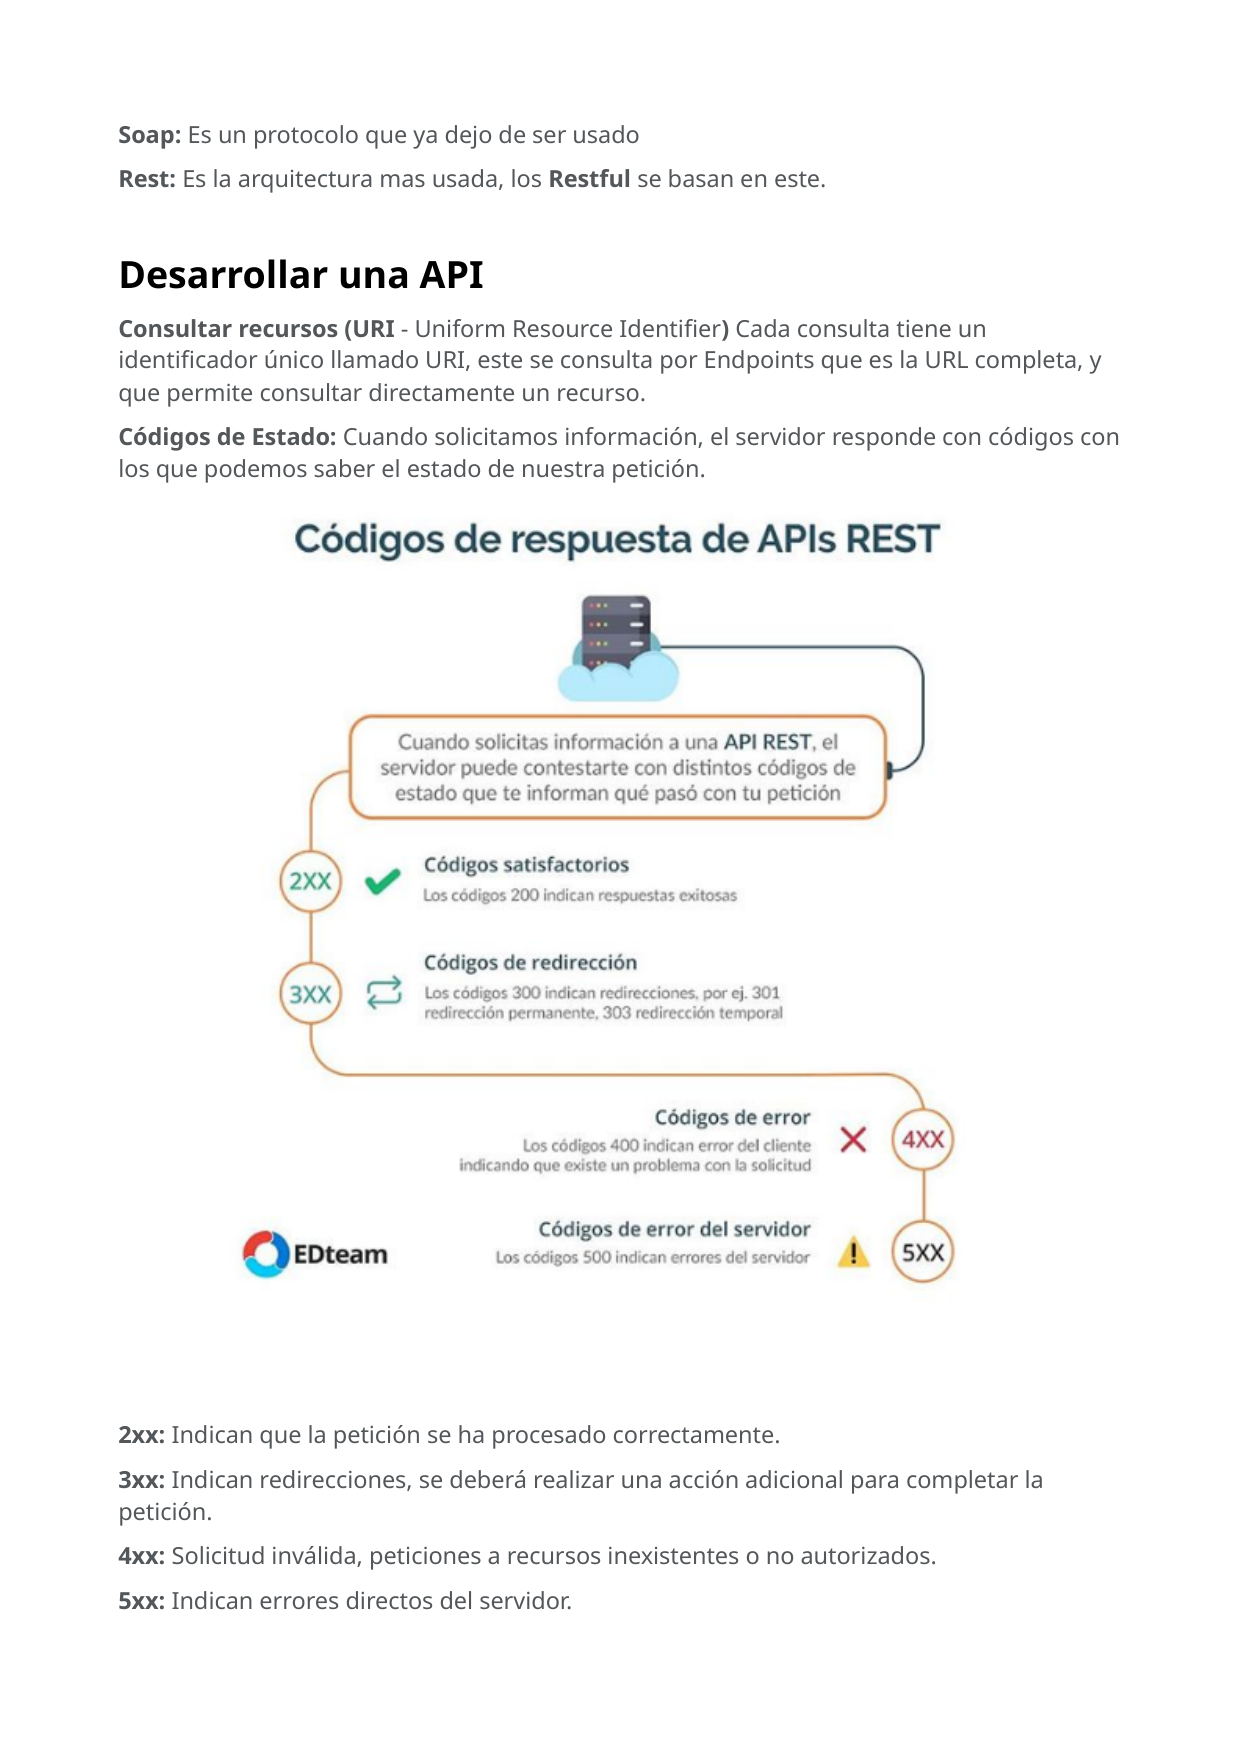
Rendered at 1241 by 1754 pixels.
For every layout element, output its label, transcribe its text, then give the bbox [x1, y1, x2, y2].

text Consultar recursos (URI - Uniform Resource Identifier) Cada consulta tiene un identificador único llamado URI, este se consulta por Endpoints que es la URL completa, y que permite consultar directamente un recurso. [118, 312, 1122, 408]
text 3xx: Indican redirecciones, se deberá realizar una acción adicional para completar la petición. [118, 1463, 1122, 1527]
text 2xx: Indican que la petición se ha procesado correctamente. [118, 1418, 1122, 1451]
text Rest: Es la arquitectura mas usada, los Restful se basan en este. [118, 163, 1122, 194]
text Códigos de Estado: Cuando solicitamos información, el servidor responde con códigos con los que podemos saber el estado de nuestra petición. [118, 420, 1122, 484]
text 5xx: Indican errores directos del servidor. [118, 1584, 1122, 1616]
subtitle Desarrollar una API [118, 248, 1122, 299]
text 4xx: Solicitud inválida, peticiones a recursos inexistentes o no autorizados. [118, 1539, 1122, 1571]
text Soap: Es un protocolo que ya dejo de ser usado [118, 118, 1122, 150]
